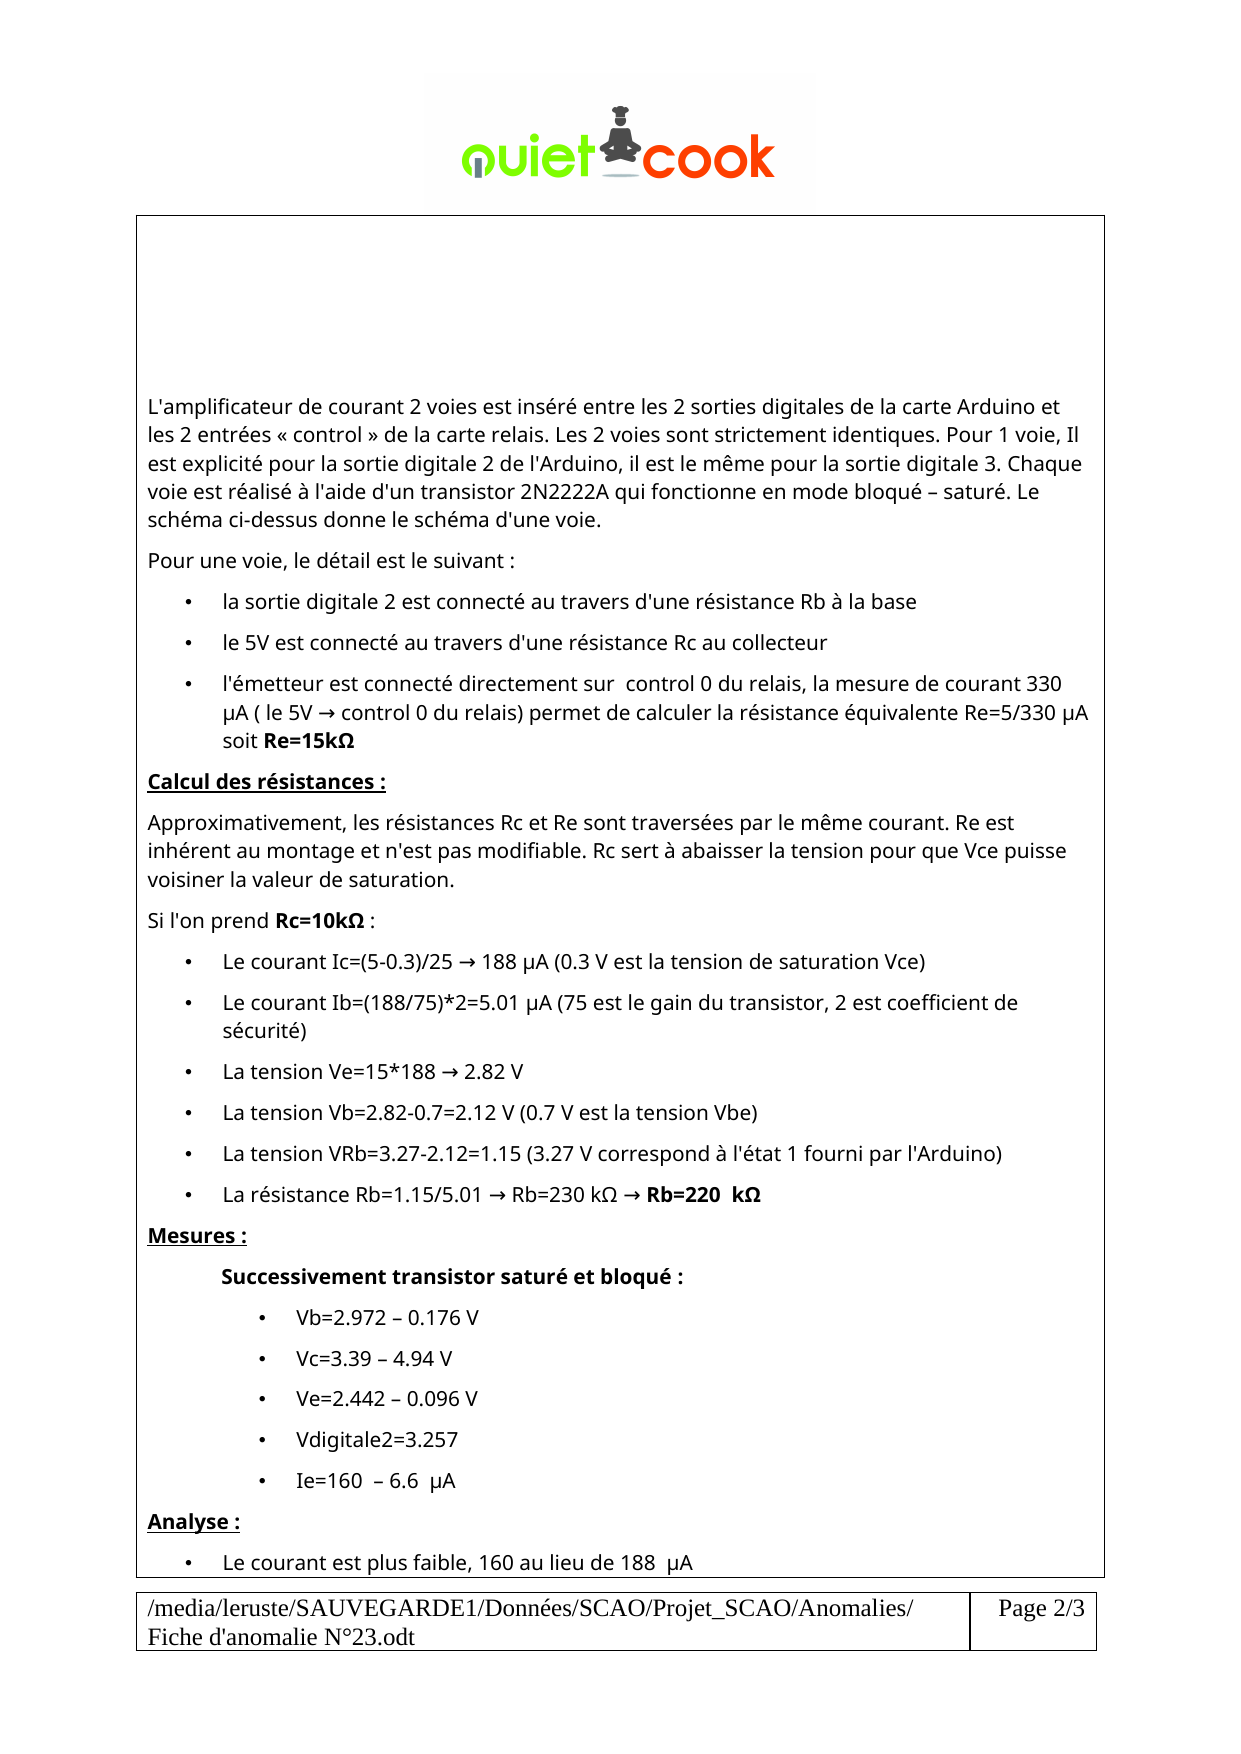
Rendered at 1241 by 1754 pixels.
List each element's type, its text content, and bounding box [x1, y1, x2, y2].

picture [424, 73, 816, 215]
table_cell Constat : Courant de commande des relais statiques insuffisant Description : Les commandes des 2 relais statiques sont générées par le logiciel téléchargé dans la mémoire flash de la carte Arduino 101. Chacune de ces 2 commandes, utilise l'instruction digital write qui permet de l'externaliser sur la sortie digitale correspondante (2 et 3). Mesures : Tension sur la sortie digitale 2 (état 1) : 3.27 V (à vide – fil déconnecté) 1.18 V (en charge – fil connecté) Mesure de courant : 0.33 mA ( le 5V → control 0 du relais) – commutation OK 0.07 mA ( la sortie digitale 2 → control 0 du relais) – commutation NOK Analyse : La préconisation Arduino est 4 mA max, visiblement 0.33 mA devrait être suffisant, mais la sortie digitale 2 n'arrive pas à les fournir La solution est l'insertion d'un amplificateur de courant réalisé à l'aide de 2 transistors NPN de type 2N2222A. Principe : Hypothèses : gain=β=75, Ic=800mA max, Ib+Ic=Ie Ib*β=Ic Vbe=0 le transistor est bloqué → Ic=Ie=0 et Vce est quelconque positif, Vce<Vce_max (40 V) sinon le transistor grille La résistance de base doit être calculée pour avoir un courant de base suffisant. Quand le transistor est utilisé en commutation, 2 cas sont possible : Le courant de base est nul et le transistor est bloqué, il est équivalent à un interrupteur ouvert Le courant de base est suffisant et le transistor est saturé, il est équivalent à un interrupteur fermé. Schéma de l'amplificateur de courant 2 voies : L'amplificateur de courant 2 voies est inséré entre les 2 sorties digitales de la carte Arduino et les 2 entrées « control » de la carte relais. Les 2 voies sont strictement identiques. Pour 1 voie, Il est explicité pour la sortie digitale 2 de l'Arduino, il est le même pour la sortie digitale 3. Chaque voie est réalisé à l'aide d'un transistor 2N2222A qui fonctionne en mode bloqué – saturé. Le schéma ci-dessus donne le schéma d'une voie. Pour une voie, le détail est le suivant : la sortie digitale 2 est connecté au travers d'une résistance Rb à la base le 5V est connecté au travers d'une résistance Rc au collecteur l'émetteur est connecté directement sur control 0 du relais, la mesure de courant 330 μA ( le 5V → control 0 du relais) permet de calculer la résistance équivalente Re=5/330 μA soit Re=15kΩ Calcul des résistances : Approximativement, les résistances Rc et Re sont traversées par le même courant. Re est inhérent au montage et n'est pas modifiable. Rc sert à abaisser la tension pour que Vce puisse voisiner la valeur de saturation. Si l'on prend Rc=10kΩ : Le courant Ic=(5-0.3)/25 → 188 μA (0.3 V est la tension de saturation Vce) Le courant Ib=(188/75)*2=5.01 μA (75 est le gain du transistor, 2 est coefficient de sécurité) La tension Ve=15*188 → 2.82 V La tension Vb=2.82-0.7=2.12 V (0.7 V est la tension Vbe) La tension VRb=3.27-2.12=1.15 (3.27 V correspond à l'état 1 fourni par l'Arduino) La résistance Rb=1.15/5.01 → Rb=230 kΩ → Rb=220 kΩ Mesures : Successivement transistor saturé et bloqué : Vb=2.972 – 0.176 V Vc=3.39 – 4.94 V Ve=2.442 – 0.096 V Vdigitale2=3.257 Ie=160 – 6.6 μA Analyse : Le courant est plus faible, 160 au lieu de 188 μA Vce=3.39-2.442=0.948 au lieu de 0.3 V Vbe=2.972-2.442=0.53 au lieu de 0.7 V VRb=3.257-2.972 → Ib=0.285/0.220 = 1.30 μA soit G=160/1.3 = 123 [137, 216, 1104, 1577]
